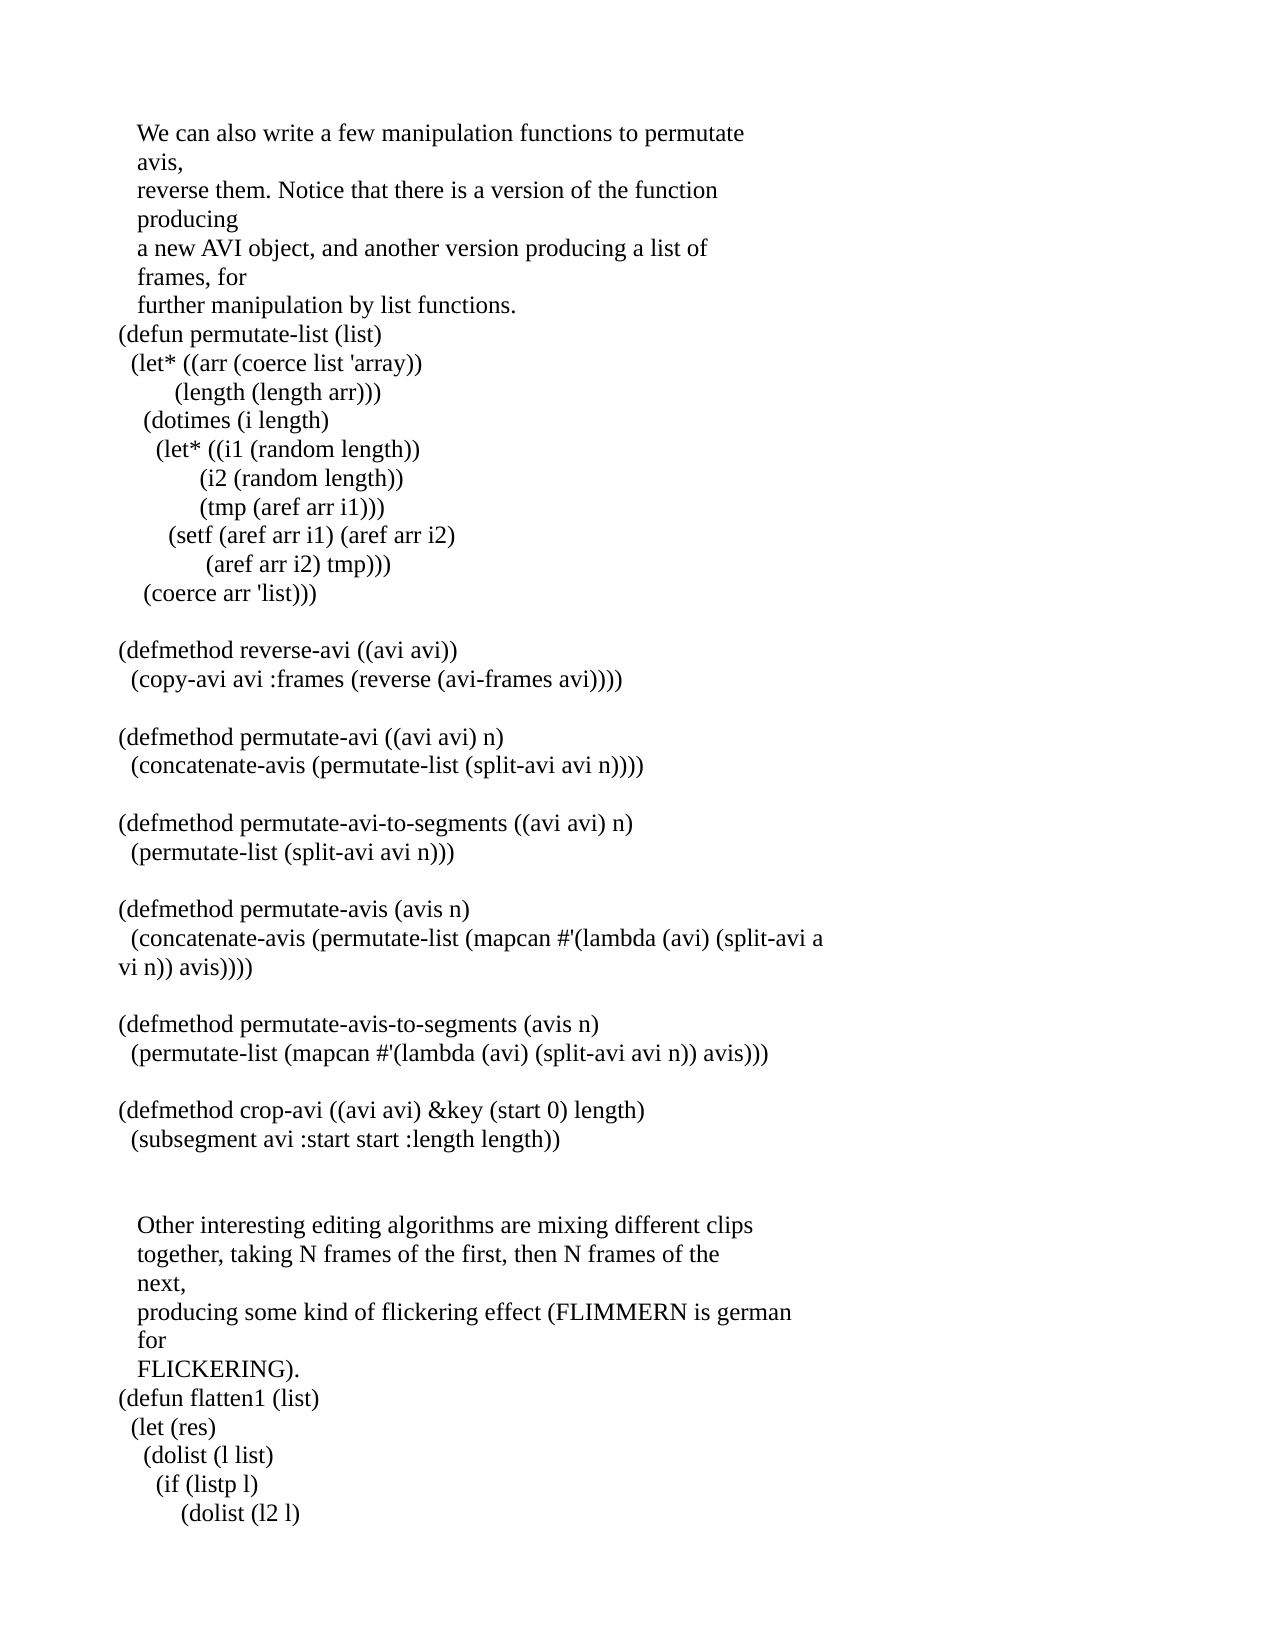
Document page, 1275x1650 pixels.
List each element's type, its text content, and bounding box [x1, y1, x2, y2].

text (i2 (random length)) [118, 463, 1157, 492]
text (defmethod permutate-avis-to-segments (avis n) [118, 1009, 1157, 1038]
text (coerce arr 'list))) [118, 578, 1157, 607]
text (if (listp l) [118, 1469, 1157, 1498]
text (concatenate-avis (permutate-list (split-avi avi n)))) [118, 751, 1157, 779]
text FLICKERING). [118, 1354, 1157, 1383]
text next, [118, 1268, 1157, 1297]
text (dotimes (i length) [118, 406, 1157, 434]
text (length (length arr))) [118, 377, 1157, 406]
text (subsegment avi :start start :length length)) [118, 1124, 1157, 1153]
text (let (res) [118, 1412, 1157, 1441]
text (tmp (aref arr i1))) [118, 492, 1157, 521]
text We can also write a few manipulation functions to permutate [118, 118, 1157, 147]
text vi n)) avis)))) [118, 952, 1157, 981]
text (permutate-list (mapcan #'(lambda (avi) (split-avi avi n)) avis))) [118, 1038, 1157, 1067]
text (defun permutate-list (list) [118, 319, 1157, 348]
text together, taking N frames of the first, then N frames of the [118, 1239, 1157, 1268]
text (setf (aref arr i1) (aref arr i2) [118, 521, 1157, 549]
text (permutate-list (split-avi avi n))) [118, 837, 1157, 866]
text reverse them. Notice that there is a version of the function [118, 176, 1157, 204]
text avis, [118, 147, 1157, 176]
text producing some kind of flickering effect (FLIMMERN is german [118, 1297, 1157, 1326]
text (aref arr i2) tmp))) [118, 549, 1157, 578]
text (defmethod crop-avi ((avi avi) &key (start 0) length) [118, 1096, 1157, 1124]
text (defmethod permutate-avi ((avi avi) n) [118, 722, 1157, 751]
text producing [118, 204, 1157, 233]
text (defmethod reverse-avi ((avi avi)) [118, 636, 1157, 664]
text (defun flatten1 (list) [118, 1383, 1157, 1412]
text (let* ((arr (coerce list 'array)) [118, 348, 1157, 377]
text (let* ((i1 (random length)) [118, 434, 1157, 463]
text for [118, 1326, 1157, 1354]
text further manipulation by list functions. [118, 291, 1157, 319]
text Other interesting editing algorithms are mixing different clips [118, 1211, 1157, 1239]
text (dolist (l list) [118, 1441, 1157, 1469]
text (dolist (l2 l) [118, 1498, 1157, 1527]
text a new AVI object, and another version producing a list of [118, 233, 1157, 262]
text (defmethod permutate-avi-to-segments ((avi avi) n) [118, 808, 1157, 837]
text frames, for [118, 262, 1157, 291]
text (copy-avi avi :frames (reverse (avi-frames avi)))) [118, 664, 1157, 693]
text (concatenate-avis (permutate-list (mapcan #'(lambda (avi) (split-avi a [118, 923, 1157, 952]
text (defmethod permutate-avis (avis n) [118, 894, 1157, 923]
